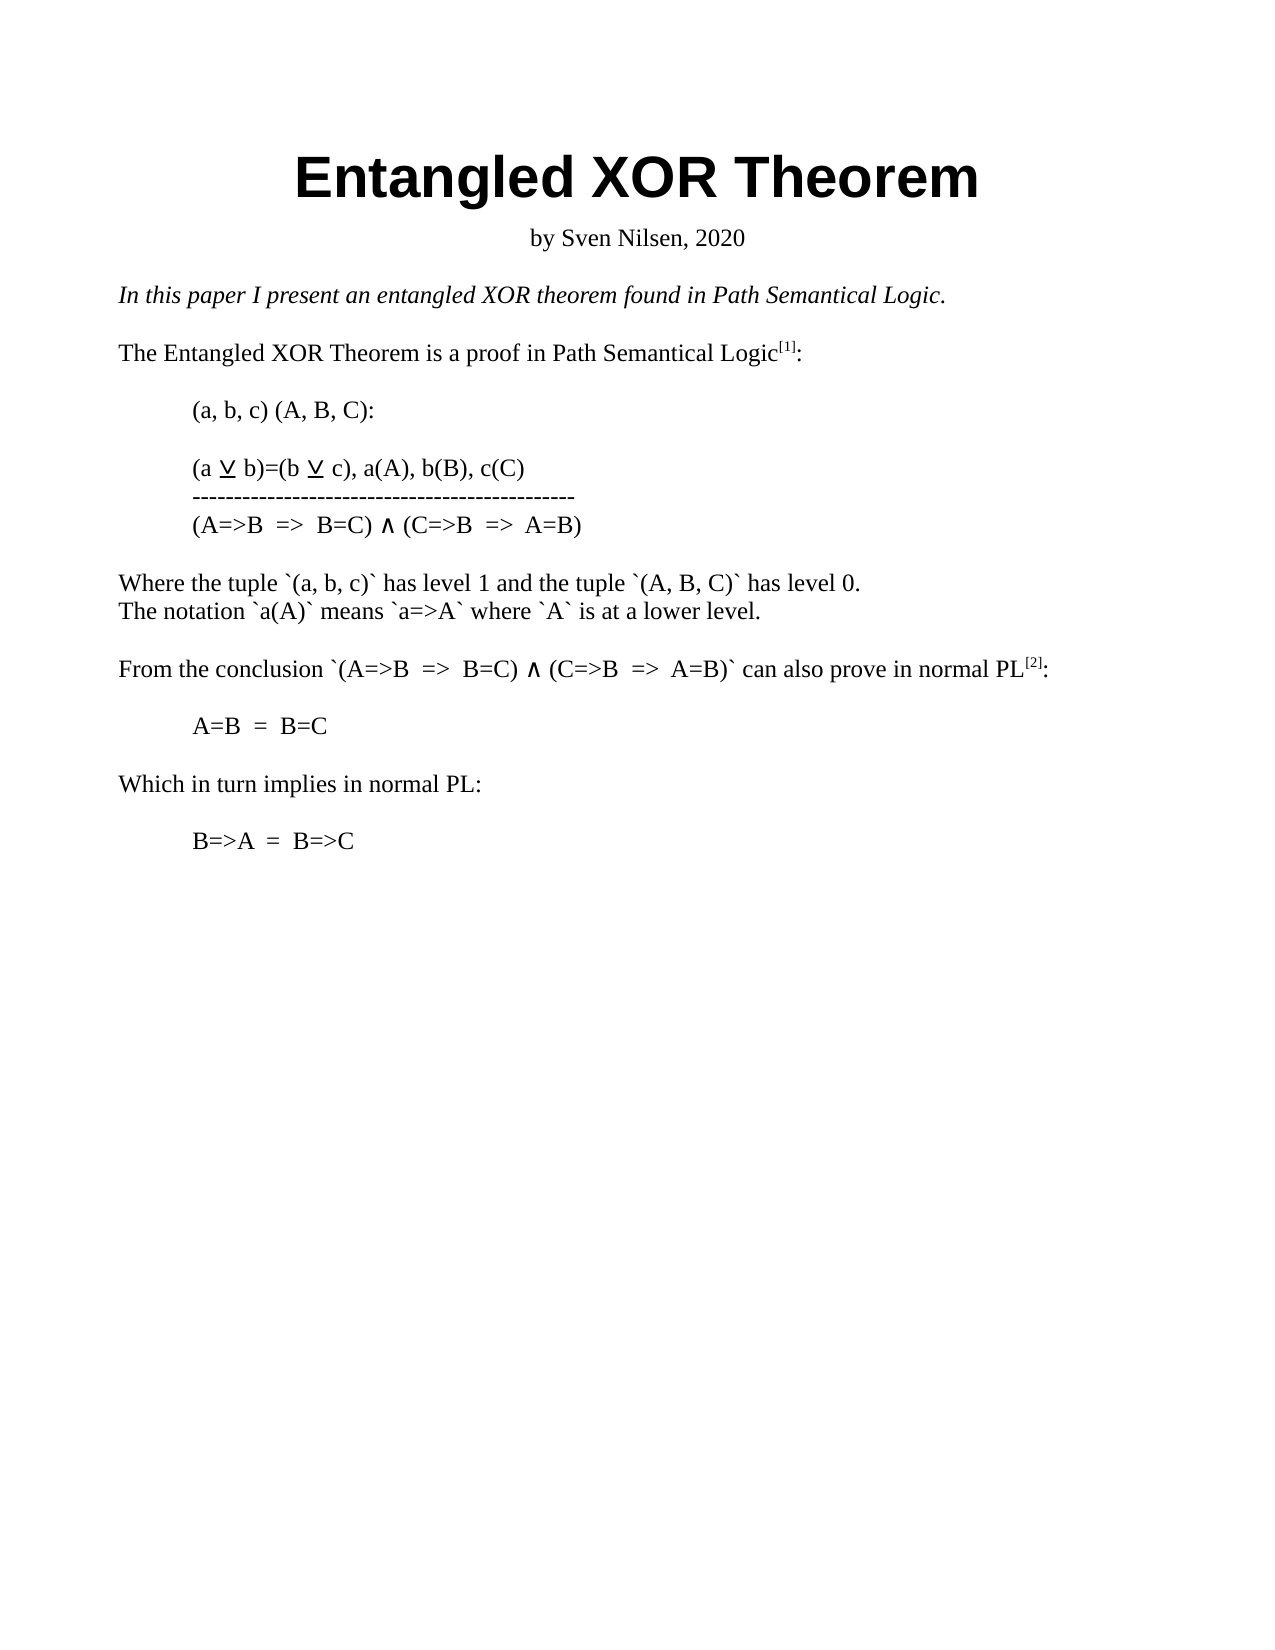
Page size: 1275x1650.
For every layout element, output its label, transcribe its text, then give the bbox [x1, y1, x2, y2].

text A=B = B=C [118, 711, 1157, 740]
text The Entangled XOR Theorem is a proof in Path Semantical Logic[1]: [118, 338, 1157, 366]
text B=>A = B=>C [118, 826, 1157, 855]
text (A=>B => B=C) ∧ (C=>B => A=B) [118, 510, 1157, 539]
text The notation `a(A)` means `a=>A` where `A` is at a lower level. [118, 596, 1157, 625]
text Which in turn implies in normal PL: [118, 769, 1157, 798]
text Where the tuple `(a, b, c)` has level 1 and the tuple `(A, B, C)` has level 0. [118, 568, 1157, 596]
title Entangled XOR Theorem [118, 143, 1157, 210]
text In this paper I present an entangled XOR theorem found in Path Semantical Logic. [118, 280, 1157, 309]
text From the conclusion `(A=>B => B=C) ∧ (C=>B => A=B)` can also prove in normal PL[2]: [118, 654, 1157, 683]
text (a, b, c) (A, B, C): [118, 395, 1157, 424]
text (a ⊻ b)=(b ⊻ c), a(A), b(B), c(C) ---------------------------------------------- [118, 453, 1157, 510]
text by Sven Nilsen, 2020 [118, 223, 1157, 251]
